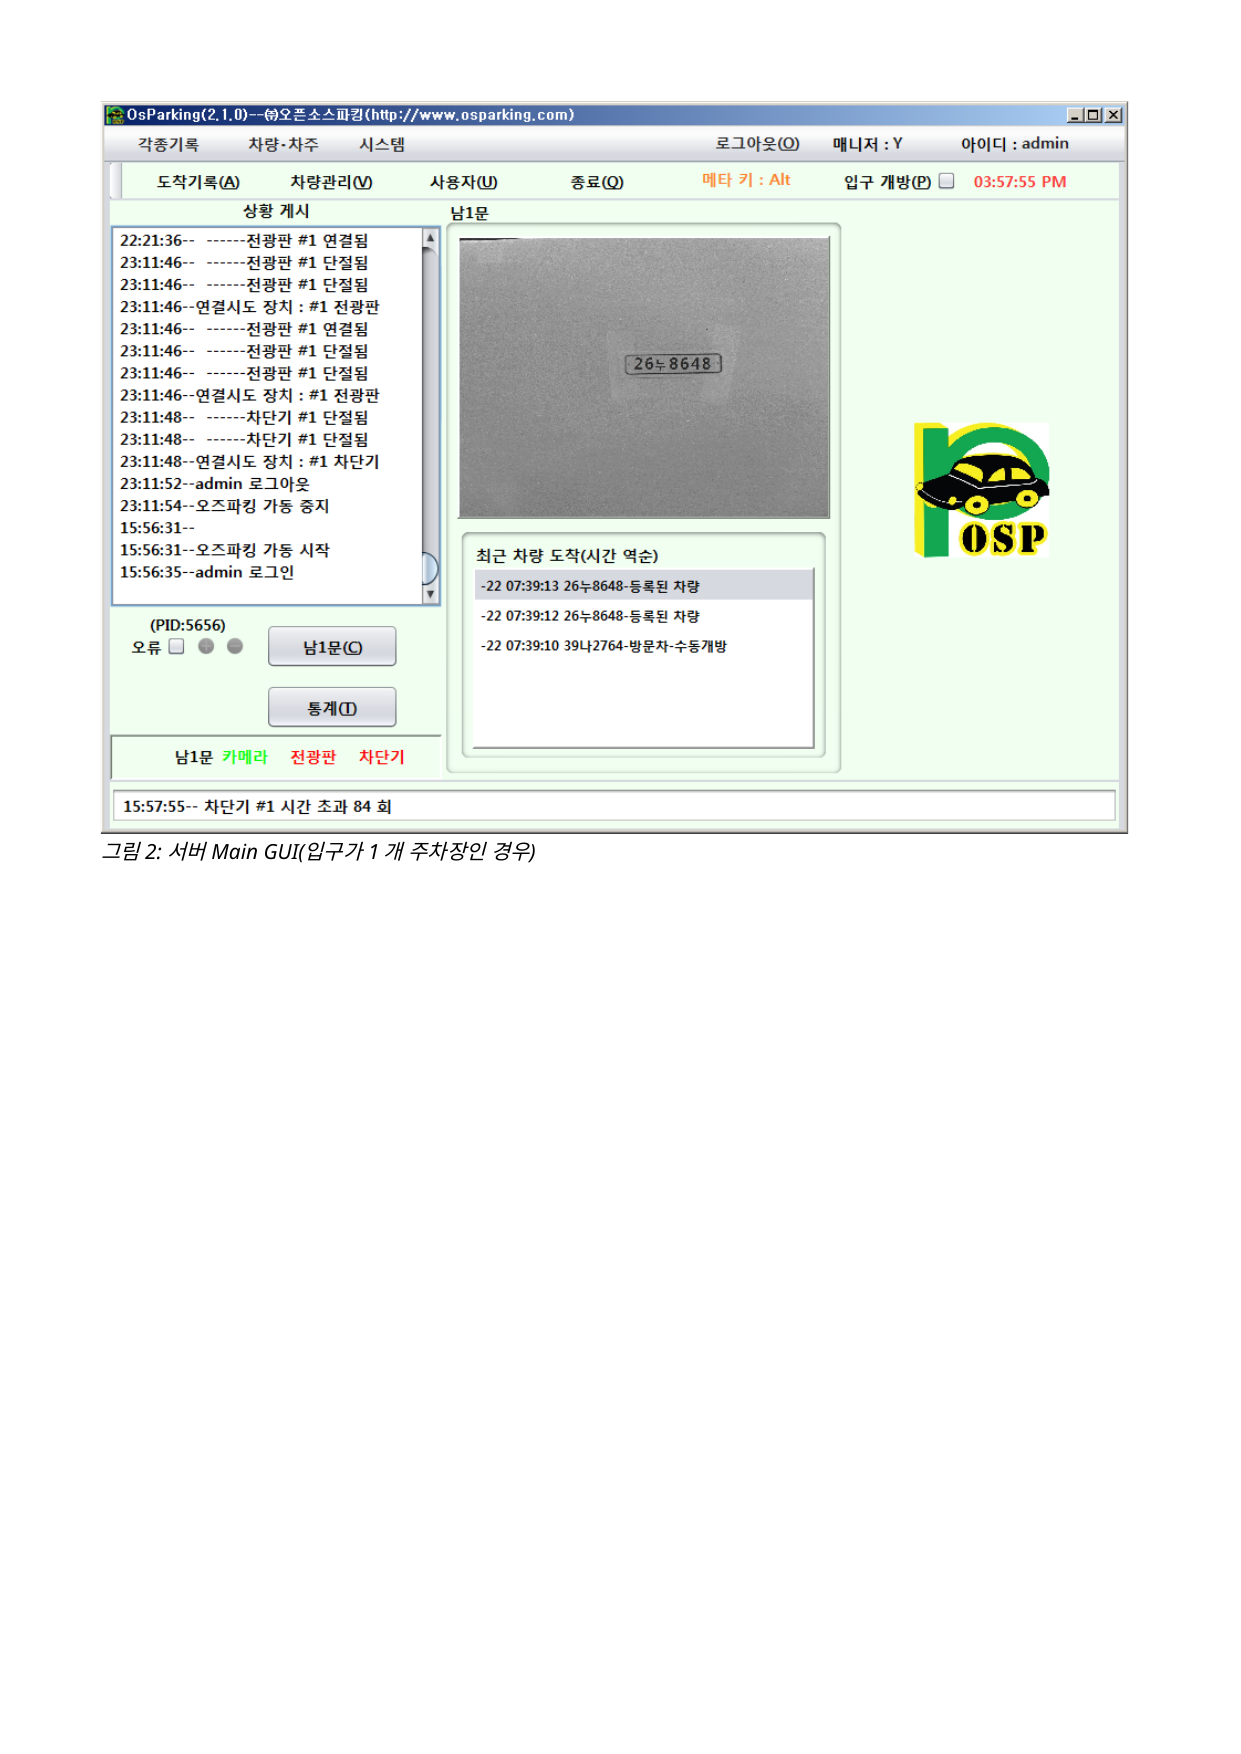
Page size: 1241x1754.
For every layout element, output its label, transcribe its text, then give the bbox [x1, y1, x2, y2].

picture [100, 101, 1129, 834]
text 그림 2: 서버 Main GUI(입구가 1개 주차장인 경우) [101, 101, 1139, 865]
